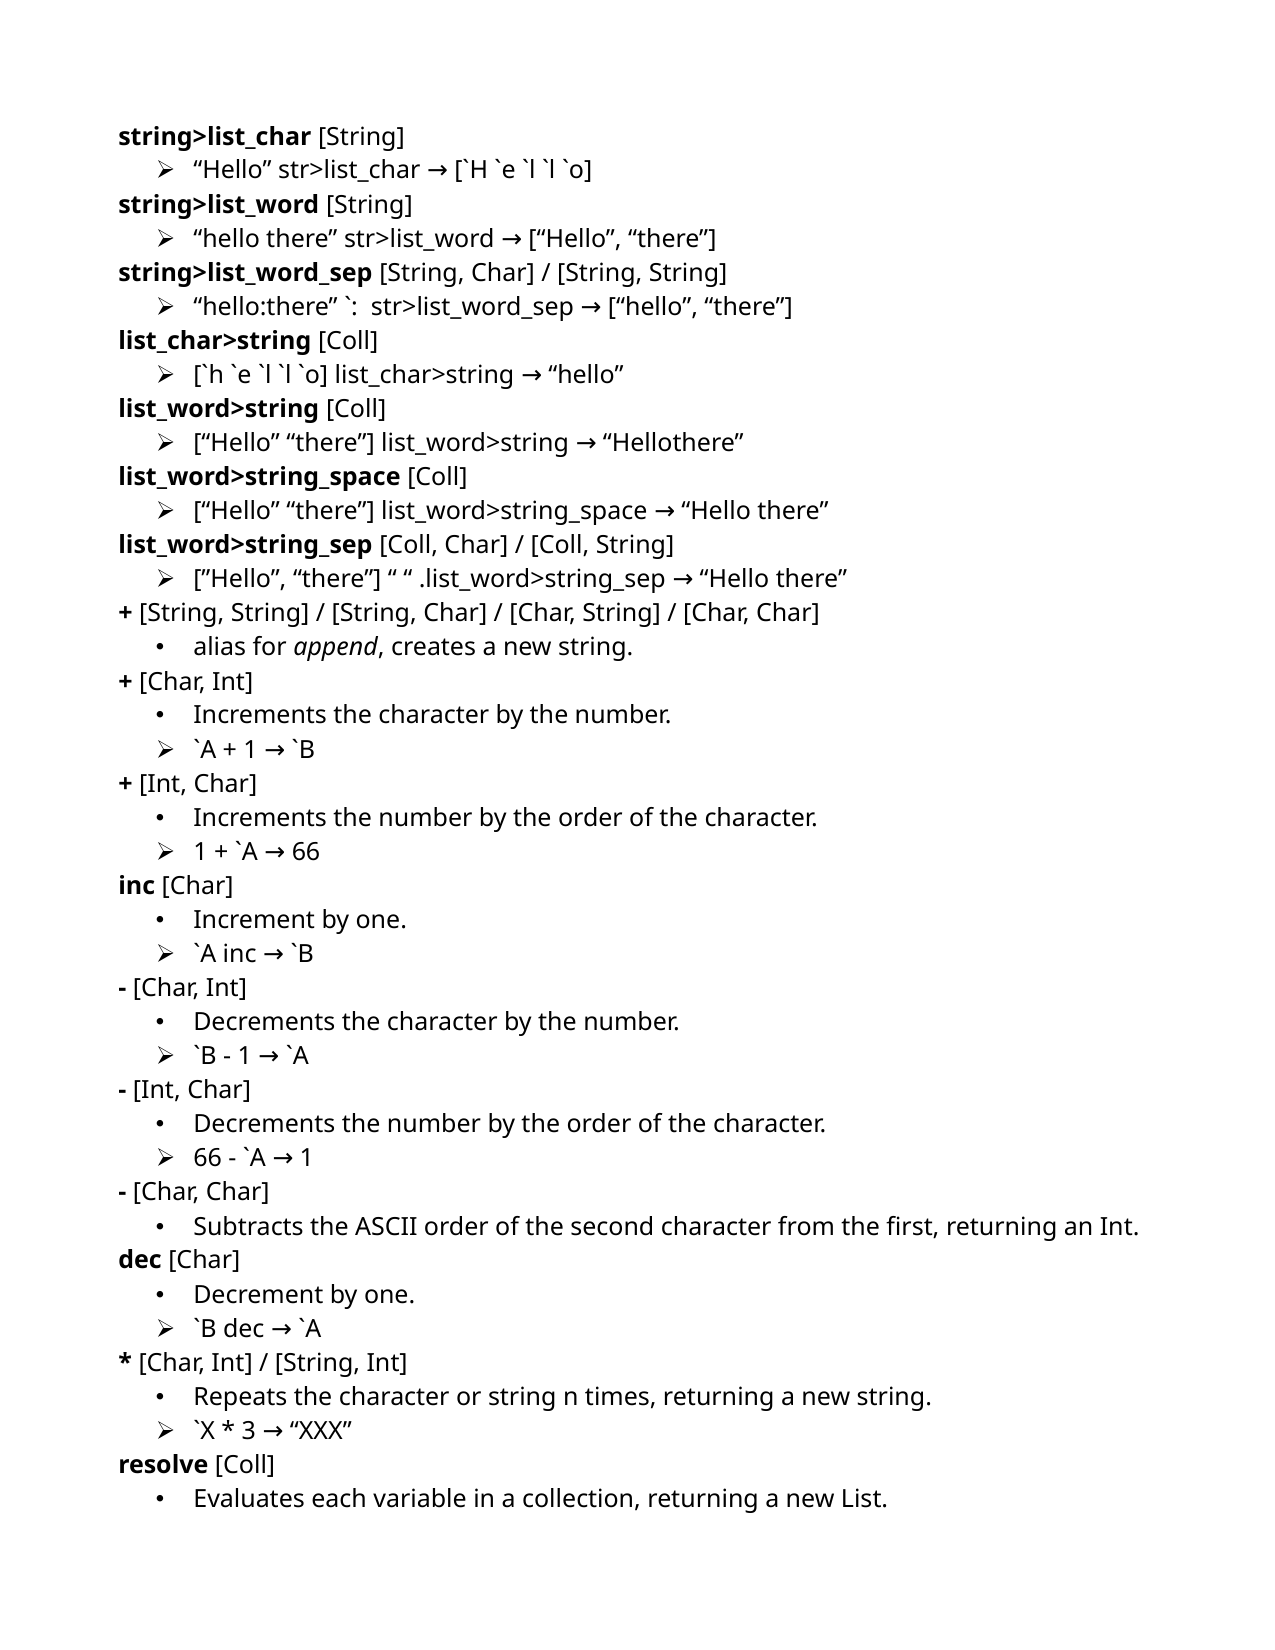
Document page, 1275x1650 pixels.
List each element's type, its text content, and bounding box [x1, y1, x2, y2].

list Increment by one. [156, 902, 1157, 936]
list Repeats the character or string n times, returning a new string. [156, 1378, 1157, 1412]
text resolve [Coll] [118, 1447, 1157, 1481]
list Decrements the number by the order of the character. [156, 1106, 1157, 1140]
list “Hello” str>list_char → [`H `e `l `l `o] [156, 152, 1157, 186]
text inc [Char] [118, 867, 1157, 902]
list alias for append, creates a new string. [156, 629, 1157, 663]
text * [Char, Int] / [String, Int] [118, 1344, 1157, 1378]
text + [Int, Char] [118, 765, 1157, 799]
list [“Hello” “there”] list_word>string_space → “Hello there” [156, 493, 1157, 527]
list 1 + `A → 66 [156, 833, 1157, 867]
list Decrements the character by the number. [156, 1004, 1157, 1038]
list Increments the character by the number. [156, 697, 1157, 731]
text list_char>string [Coll] [118, 322, 1157, 357]
list Evaluates each variable in a collection, returning a new List. [156, 1481, 1157, 1515]
text string>list_word [String] [118, 186, 1157, 220]
list `B dec → `A [156, 1310, 1157, 1344]
list Decrement by one. [156, 1276, 1157, 1310]
text - [Int, Char] [118, 1072, 1157, 1106]
text dec [Char] [118, 1242, 1157, 1276]
list 66 - `A → 1 [156, 1140, 1157, 1174]
list `B - 1 → `A [156, 1038, 1157, 1072]
text - [Char, Int] [118, 970, 1157, 1004]
text + [String, String] / [String, Char] / [Char, String] / [Char, Char] [118, 595, 1157, 629]
text list_word>string [Coll] [118, 391, 1157, 425]
list [“Hello” “there”] list_word>string → “Hellothere” [156, 425, 1157, 459]
text list_word>string_space [Coll] [118, 459, 1157, 493]
text - [Char, Char] [118, 1174, 1157, 1208]
list Increments the number by the order of the character. [156, 799, 1157, 833]
text + [Char, Int] [118, 663, 1157, 697]
text list_word>string_sep [Coll, Char] / [Coll, String] [118, 527, 1157, 561]
list “hello:there” `: str>list_word_sep → [“hello”, “there”] [156, 288, 1157, 322]
text string>list_word_sep [String, Char] / [String, String] [118, 254, 1157, 288]
list [`h `e `l `l `o] list_char>string → “hello” [156, 357, 1157, 391]
list `A + 1 → `B [156, 731, 1157, 765]
list “hello there” str>list_word → [“Hello”, “there”] [156, 220, 1157, 254]
list `X * 3 → “XXX” [156, 1412, 1157, 1447]
text string>list_char [String] [118, 118, 1157, 152]
list Subtracts the ASCII order of the second character from the first, returning an Int. [156, 1208, 1157, 1242]
list `A inc → `B [156, 936, 1157, 970]
list [”Hello”, “there”] “ “ .list_word>string_sep → “Hello there” [156, 561, 1157, 595]
